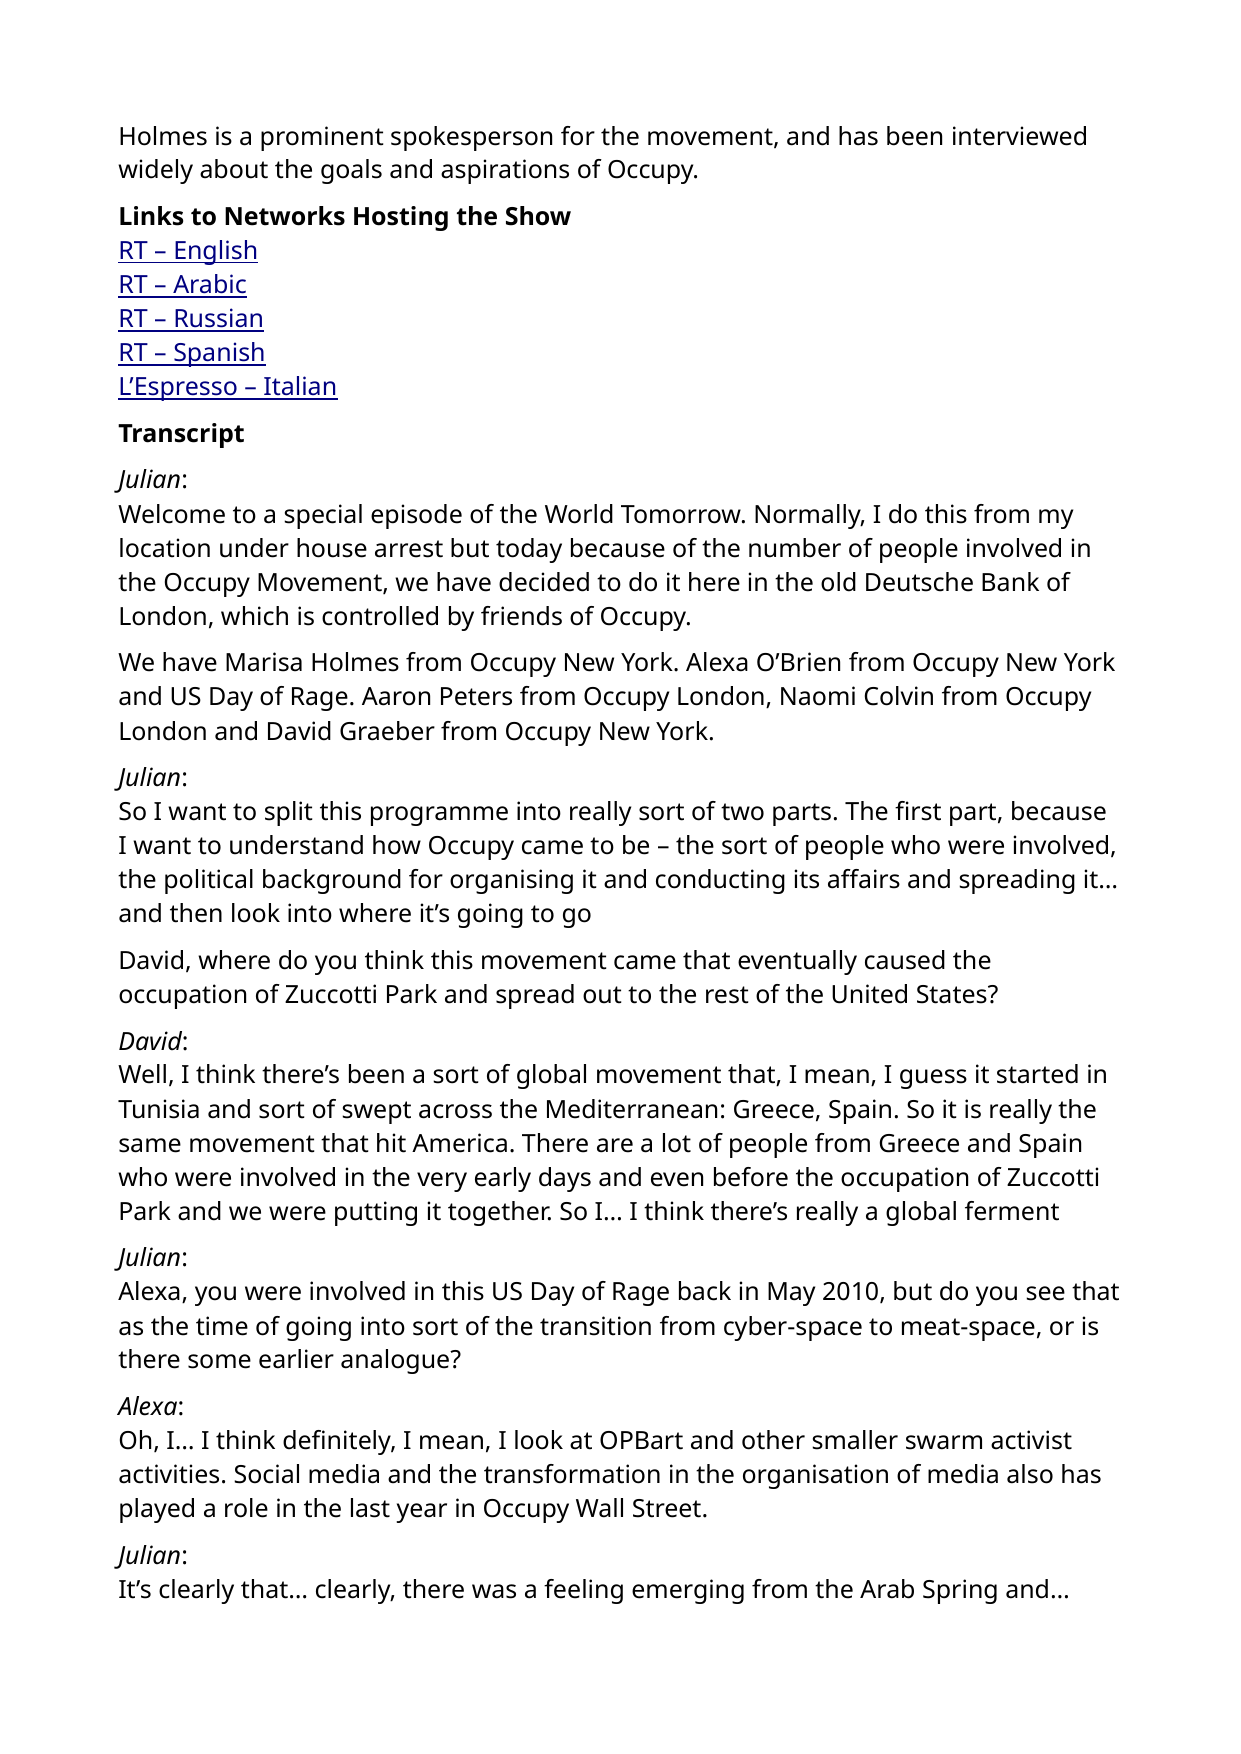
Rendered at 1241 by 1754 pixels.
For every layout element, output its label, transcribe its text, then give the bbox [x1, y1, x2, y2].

text Julian: It’s clearly that… clearly, there was a feeling emerging from the Arab Spring and… [118, 1537, 1122, 1606]
text David, where do you think this movement came that eventually caused the occupation of Zuccotti Park and spread out to the rest of the United States? [118, 942, 1122, 1011]
text Julian: So I want to split this programme into really sort of two parts. The first part, because I want to understand how Occupy came to be – the sort of people who were involved, the political background for organising it and conducting its affairs and spreading it… and then look into where it’s going to go [118, 760, 1122, 930]
text David: Well, I think there’s been a sort of global movement that, I mean, I guess it started in Tunisia and sort of swept across the Mediterranean: Greece, Spain. So it is really the same movement that hit America. There are a lot of people from Greece and Spain who were involved in the very early days and even before the occupation of Zuccotti Park and we were putting it together. So I… I think there’s really a global ferment [118, 1023, 1122, 1227]
text Links to Networks Hosting the Show RT – English RT – Arabic RT – Russian RT – Spanish L’Espresso – Italian [118, 199, 1122, 403]
text Alexa: Oh, I… I think definitely, I mean, I look at OPBart and other smaller swarm activist activities. Social media and the transformation in the organisation of media also has played a role in the last year in Occupy Wall Street. [118, 1389, 1122, 1525]
text Transcript [118, 416, 1122, 450]
text We have Marisa Holmes from Occupy New York. Alexa O’Brien from Occupy New York and US Day of Rage. Aaron Peters from Occupy London, Naomi Colvin from Occupy London and David Graeber from Occupy New York. [118, 645, 1122, 747]
text Julian: Welcome to a special episode of the World Tomorrow. Normally, I do this from my location under house arrest but today because of the number of people involved in the Occupy Movement, we have decided to do it here in the old Deutsche Bank of London, which is controlled by friends of Occupy. [118, 462, 1122, 632]
text Holmes is a prominent spokesperson for the movement, and has been interviewed widely about the goals and aspirations of Occupy. [118, 118, 1122, 186]
text Julian: Alexa, you were involved in this US Day of Rage back in May 2010, but do you see that as the time of going into sort of the transition from cyber-space to meat-space, or is there some earlier analogue? [118, 1240, 1122, 1376]
